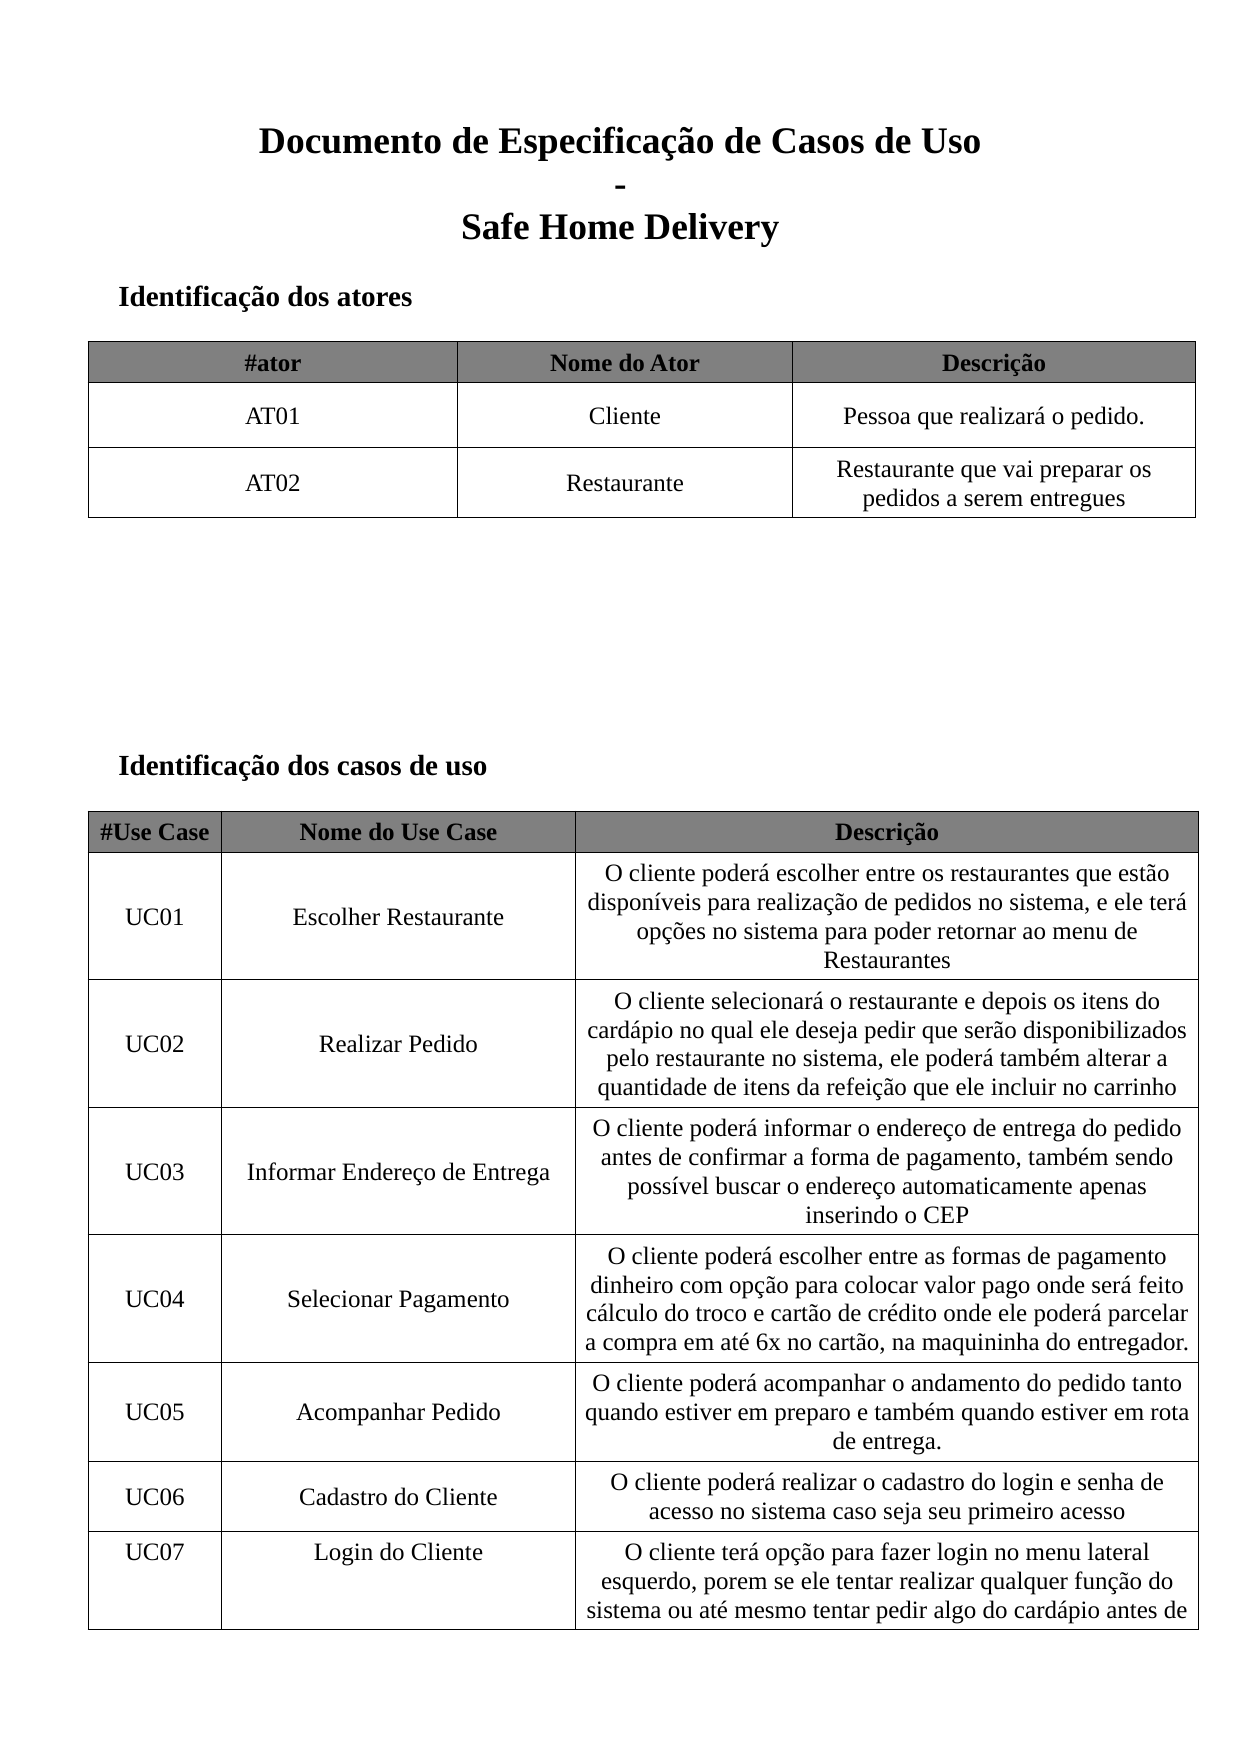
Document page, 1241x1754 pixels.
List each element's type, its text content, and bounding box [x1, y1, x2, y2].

table_cell O cliente poderá informar o endereço de entrega do pedido antes de confirmar a forma de pagamento, também sendo possível buscar o endereço automaticamente apenas inserindo o CEP [576, 1108, 1198, 1234]
table_cell Pessoa que realizará o pedido. [793, 383, 1195, 447]
table_header Descrição [793, 342, 1195, 382]
table_cell UC03 [89, 1108, 221, 1234]
table_cell Acompanhar Pedido [222, 1363, 575, 1461]
table_cell UC05 [89, 1363, 221, 1461]
table_cell O cliente selecionará o restaurante e depois os itens do cardápio no qual ele deseja pedir que serão disponibilizados pelo restaurante no sistema, ele poderá também alterar a quantidade de itens da refeição que ele incluir no carrinho [576, 980, 1198, 1107]
table_cell UC06 [89, 1462, 221, 1531]
table_cell Informar Endereço de Entrega [222, 1108, 575, 1234]
text Documento de Especificação de Casos de Uso [118, 118, 1122, 161]
table_header #ator [89, 342, 457, 382]
table_cell Cadastro do Cliente [222, 1462, 575, 1531]
table_cell O cliente terá opção para fazer login no menu lateral esquerdo, porem se ele tentar realizar qualquer função do sistema ou até mesmo tentar pedir algo do cardápio antes de [576, 1532, 1198, 1629]
table_cell Escolher Restaurante [222, 853, 575, 979]
table_cell AT01 [89, 383, 457, 447]
table_cell AT02 [89, 448, 457, 517]
table_cell Realizar Pedido [222, 980, 575, 1107]
table_cell O cliente poderá escolher entre os restaurantes que estão disponíveis para realização de pedidos no sistema, e ele terá opções no sistema para poder retornar ao menu de Restaurantes [576, 853, 1198, 979]
table_cell O cliente poderá acompanhar o andamento do pedido tanto quando estiver em preparo e também quando estiver em rota de entrega. [576, 1363, 1198, 1461]
table_cell Cliente [458, 383, 792, 447]
table_cell Selecionar Pagamento [222, 1235, 575, 1362]
text Safe Home Delivery [118, 204, 1122, 247]
table_cell UC01 [89, 853, 221, 979]
table_cell Restaurante [458, 448, 792, 517]
table_header Nome do Ator [458, 342, 792, 382]
text Identificação dos casos de uso [118, 748, 1122, 782]
table_cell Login do Cliente [222, 1532, 575, 1629]
table_header #Use Case [89, 812, 221, 852]
table_header Descrição [576, 812, 1198, 852]
text Identificação dos atores [118, 279, 1122, 312]
table_cell Restaurante que vai preparar os pedidos a serem entregues [793, 448, 1195, 517]
table_cell UC02 [89, 980, 221, 1107]
table_cell UC07 [89, 1532, 221, 1629]
text - [118, 161, 1122, 204]
table_cell UC04 [89, 1235, 221, 1362]
table_cell O cliente poderá escolher entre as formas de pagamento dinheiro com opção para colocar valor pago onde será feito cálculo do troco e cartão de crédito onde ele poderá parcelar a compra em até 6x no cartão, na maquininha do entregador. [576, 1235, 1198, 1362]
table_cell O cliente poderá realizar o cadastro do login e senha de acesso no sistema caso seja seu primeiro acesso [576, 1462, 1198, 1531]
table_header Nome do Use Case [222, 812, 575, 852]
